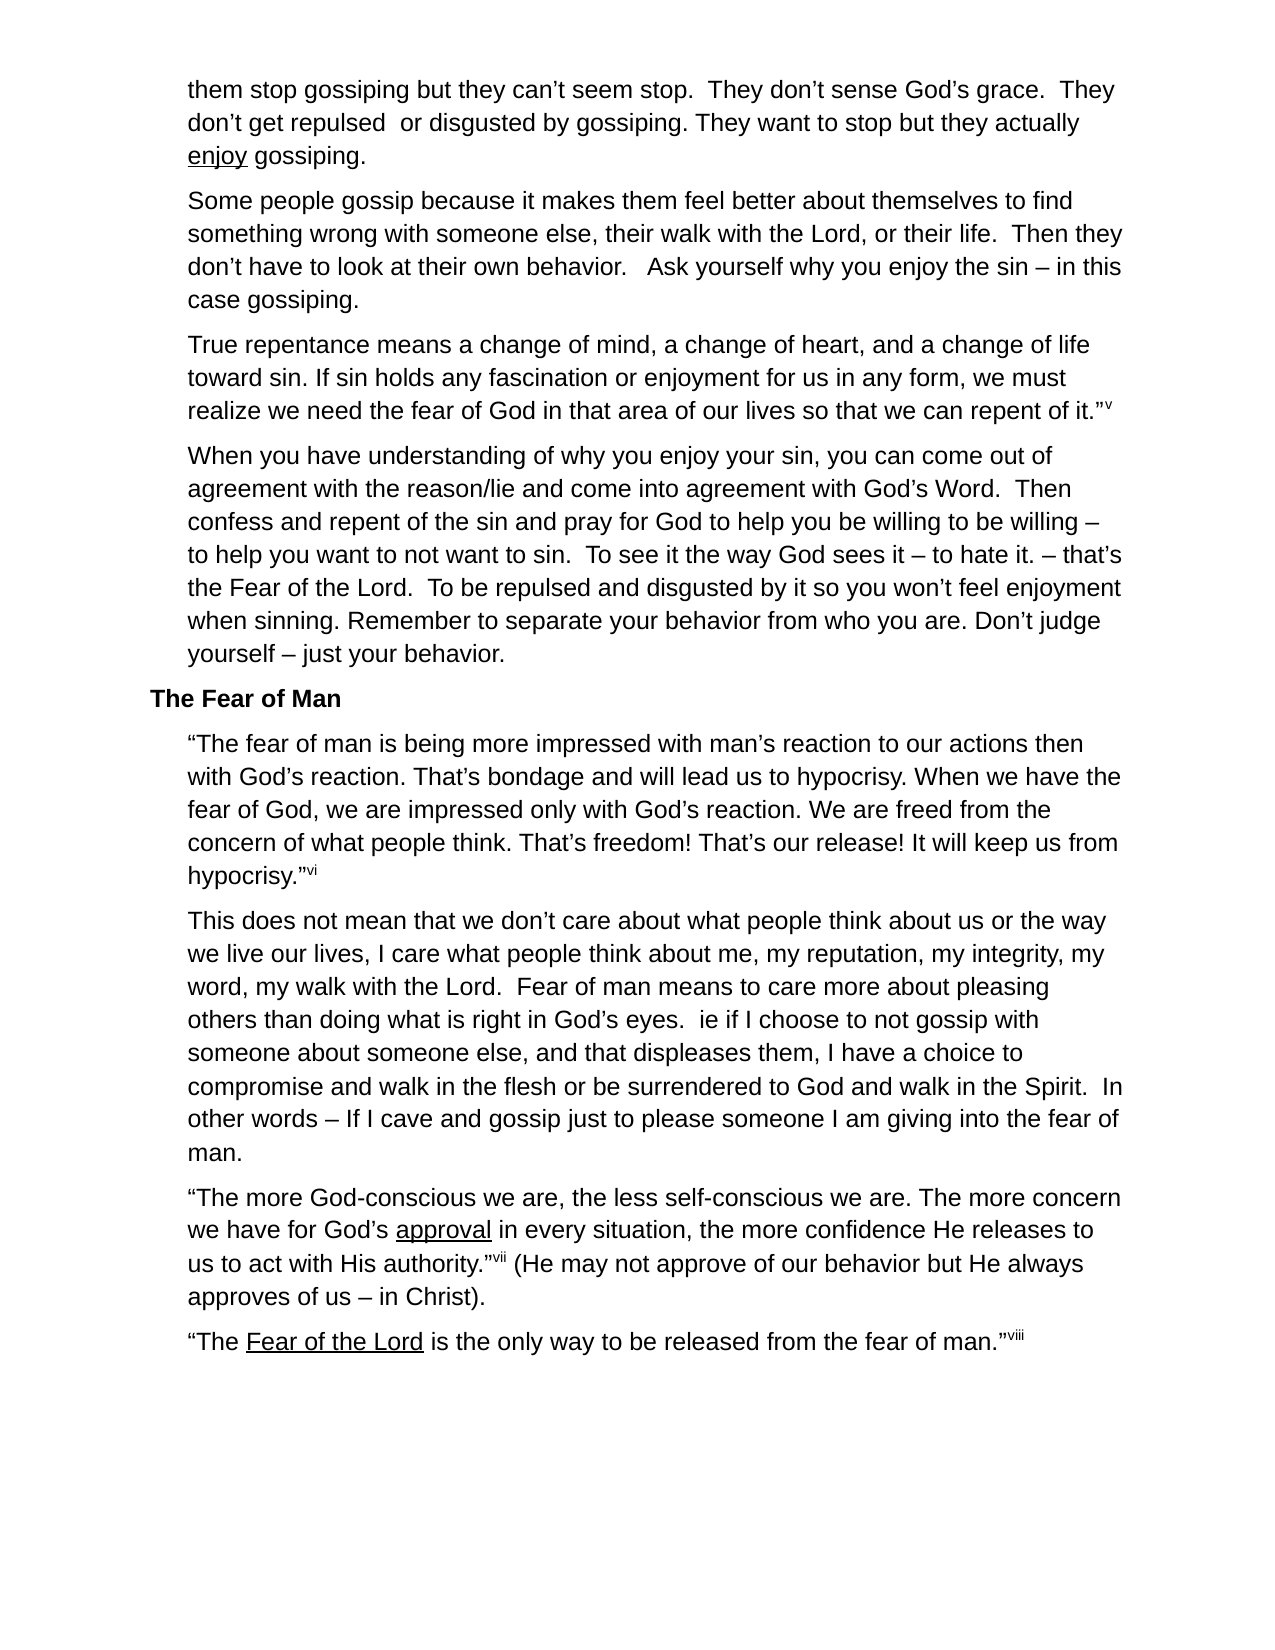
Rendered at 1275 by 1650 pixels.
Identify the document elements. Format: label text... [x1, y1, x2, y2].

text “The Fear of the Lord is the only way to be released from the fear of man.” [187, 1327, 1125, 1355]
text Some people gossip because it makes them feel better about themselves to find something wrong with someone else, their walk with the Lord, or their life. Then they don’t have to look at their own behavior. Ask yourself why you enjoy the sin – in this case gossiping. [187, 186, 1125, 314]
text This does not mean that we don’t care about what people think about us or the way we live our lives, I care what people think about me, my reputation, my integrity, my word, my walk with the Lord. Fear of man means to care more about pleasing others than doing what is right in God’s eyes. ie if I choose to not gossip with someone about someone else, and that displeases them, I have a choice to compromise and walk in the flesh or be surrendered to God and walk in the Spirit. In other words – If I cave and gossip just to please someone I am giving into the fear of man. [187, 906, 1125, 1166]
text “The fear of man is being more impressed with man’s reaction to our actions then with God’s reaction. That’s bondage and will lead us to hypocrisy. When we have the fear of God, we are impressed only with God’s reaction. We are freed from the concern of what people think. That’s freedom! That’s our release! It will keep us from hypocrisy.” [187, 729, 1125, 890]
text “The more God-conscious we are, the less self-conscious we are. The more concern we have for God’s approval in every situation, the more confidence He releases to us to act with His authority.” (He may not approve of our behavior but He always approves of us – in Christ). [187, 1182, 1125, 1310]
text them stop gossiping but they can’t seem stop. They don’t sense God’s grace. They don’t get repulsed or disgusted by gossiping. They want to stop but they actually enjoy gossiping. [187, 75, 1125, 170]
text True repentance means a change of mind, a change of heart, and a change of life toward sin. If sin holds any fascination or enjoyment for us in any form, we must realize we need the fear of God in that area of our lives so that we can repent of it.” [187, 330, 1125, 425]
subtitle The Fear of Man [150, 684, 1125, 713]
text When you have understanding of why you enjoy your sin, you can come out of agreement with the reason/lie and come into agreement with God’s Word. Then confess and repent of the sin and pray for God to help you be willing to be willing – to help you want to not want to sin. To see it the way God sees it – to hate it. – that’s the Fear of the Lord. To be repulsed and disgusted by it so you won’t feel enjoyment when sinning. Remember to separate your behavior from who you are. Don’t judge yourself – just your behavior. [187, 441, 1125, 668]
